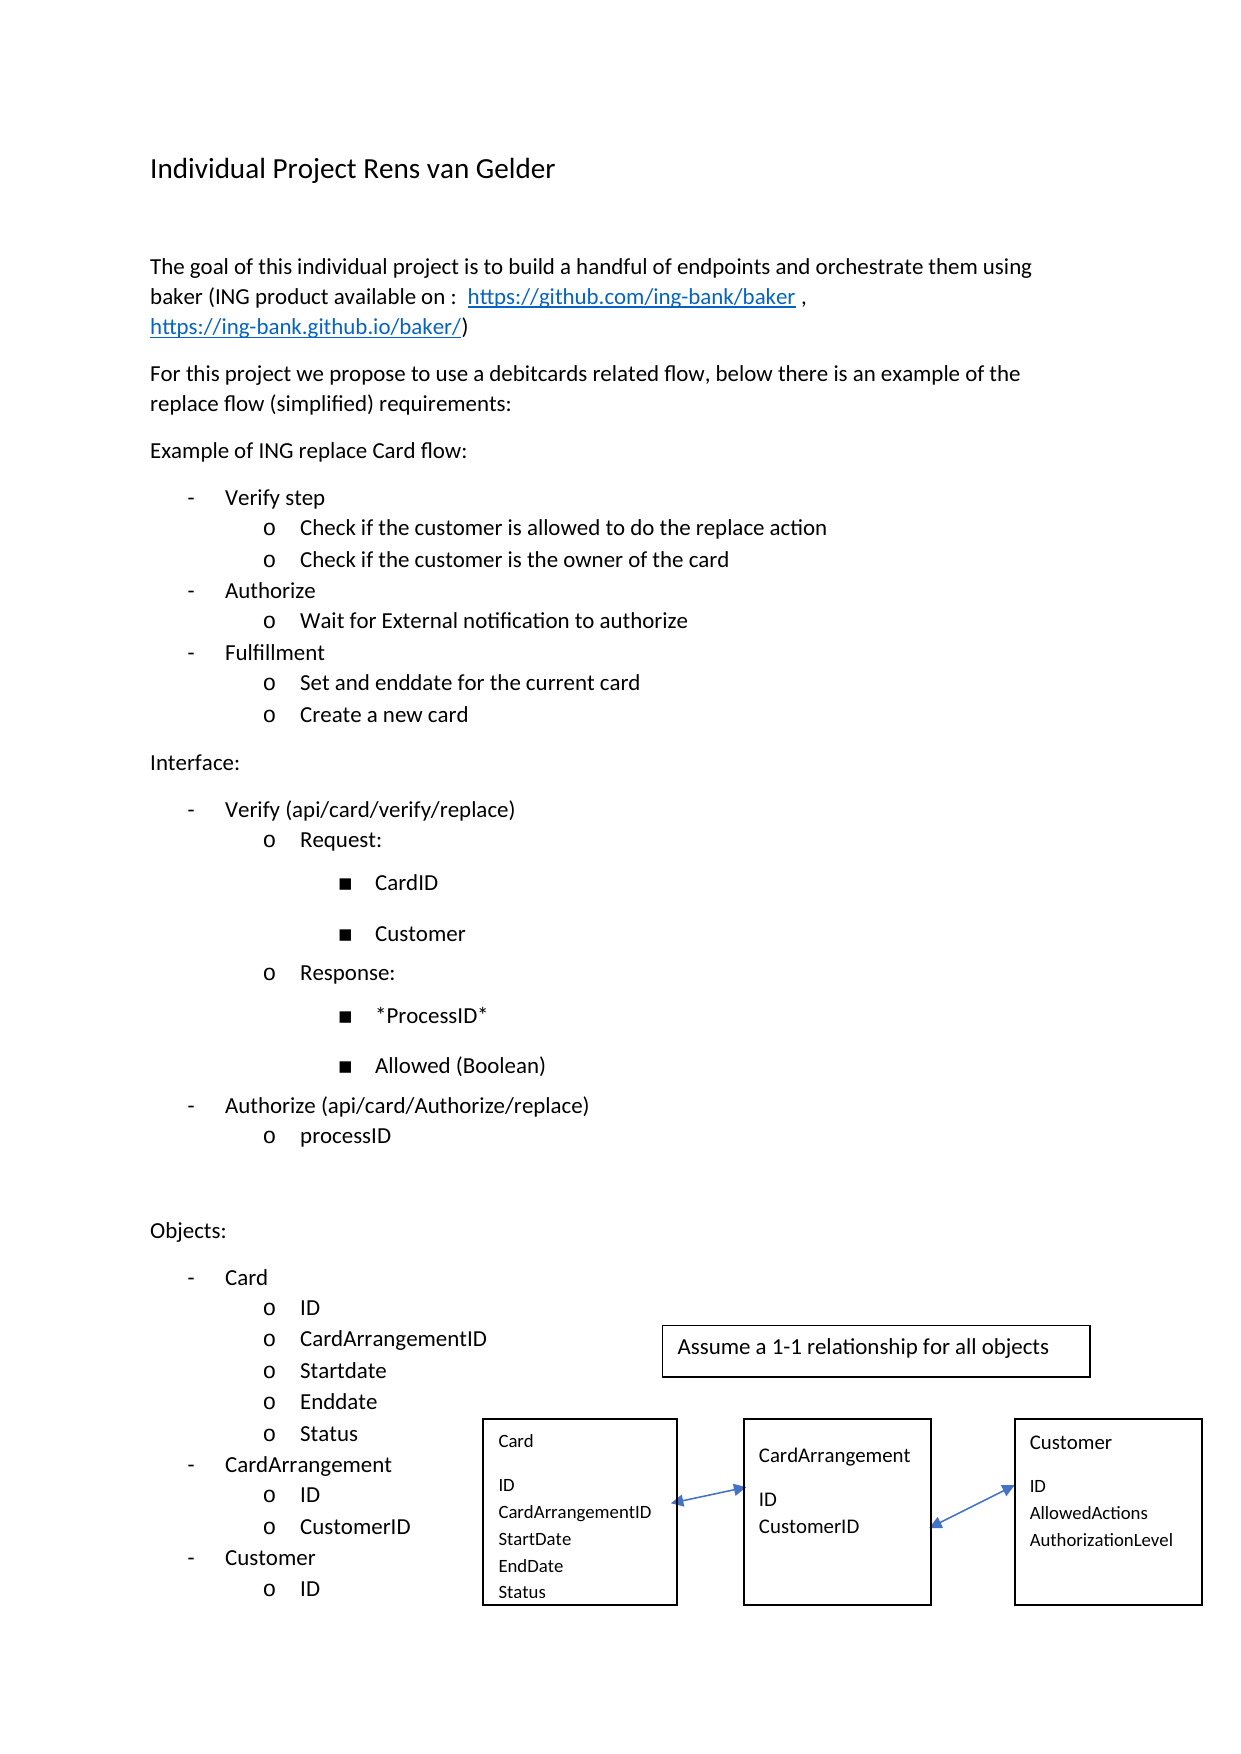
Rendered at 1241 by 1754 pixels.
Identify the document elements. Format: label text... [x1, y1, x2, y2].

list [932, 1481, 1014, 1510]
list CustomerID [745, 1512, 930, 1541]
list ID [1016, 1574, 1090, 1603]
list Check if the customer is the owner of the card [262, 545, 1090, 574]
list ID [745, 1574, 930, 1603]
list [1016, 1481, 1029, 1510]
list CardArrangement [759, 1441, 916, 1468]
list *ProcessID* [337, 989, 1090, 1036]
list CardArrangementID [262, 1324, 1090, 1354]
text The goal of this individual project is to build a handful of endpoints and orchestrate them using baker (ING product available on : https://github.com/ing-bank/baker , https://ing-bank.github.io/baker/) [150, 252, 1090, 340]
list Response: [262, 958, 1090, 987]
list [678, 1512, 743, 1541]
list Card [187, 1263, 1090, 1291]
list CustomerID [262, 1512, 482, 1541]
list Startdate [262, 1356, 1090, 1385]
list ID [932, 1574, 1014, 1603]
list [484, 1450, 676, 1478]
list [662, 1512, 676, 1541]
text Interface: [150, 748, 1090, 776]
list Wait for External notification to authorize [262, 607, 1090, 636]
list Enddate [262, 1387, 1090, 1417]
list Status [1016, 1420, 1090, 1448]
list Customer [1016, 1543, 1090, 1571]
list ID AllowedActions AuthorizationLevel [1029, 1471, 1187, 1552]
text For this project we propose to use a debitcards related flow, below there is an example of the replace flow (simplified) requirements: [150, 359, 1090, 417]
list Check if the customer is allowed to do the replace action [262, 513, 1090, 543]
list CardArrangement [187, 1450, 482, 1478]
text Example of ING replace Card flow: [150, 436, 1090, 464]
text Individual Project Rens van Gelder [150, 150, 1090, 186]
list Card [498, 1426, 662, 1453]
list Customer [932, 1543, 1014, 1571]
list processID [262, 1121, 1090, 1150]
list Customer [745, 1543, 930, 1571]
list [484, 1512, 498, 1541]
list ID [262, 1293, 1090, 1322]
list Create a new card [262, 700, 1090, 729]
list Status [745, 1420, 930, 1448]
list ID [262, 1574, 482, 1603]
list Status [932, 1419, 1014, 1448]
list Allowed (Boolean) [337, 1040, 1090, 1087]
list Verify step [187, 483, 1090, 511]
list Customer [337, 907, 1090, 954]
list ID [745, 1481, 930, 1510]
list Request: [262, 825, 1090, 854]
list [678, 1450, 743, 1478]
list [932, 1512, 1014, 1541]
list Customer [678, 1543, 743, 1571]
list Status [484, 1420, 676, 1448]
list [662, 1481, 676, 1510]
list CardID [337, 856, 1090, 903]
list Set and enddate for the current card [262, 668, 1090, 697]
list [484, 1481, 498, 1510]
list [932, 1450, 1014, 1478]
list Assume a 1-1 relationship for all objects [677, 1333, 1075, 1360]
list ID [678, 1574, 743, 1603]
list [678, 1481, 743, 1499]
list Status [678, 1419, 743, 1448]
list Fulfillment [187, 638, 1090, 666]
list [678, 1491, 743, 1510]
text Objects: [150, 1216, 1090, 1244]
list [1016, 1512, 1029, 1541]
list Customer [187, 1543, 482, 1571]
list ID CustomerID [759, 1485, 916, 1539]
list ID [484, 1574, 676, 1603]
list Status [262, 1419, 482, 1448]
list Customer [1029, 1428, 1187, 1455]
list Customer [484, 1543, 498, 1571]
list Authorize (api/card/Authorize/replace) [187, 1091, 1090, 1119]
list Authorize [187, 576, 1090, 604]
list [745, 1450, 930, 1478]
list Customer [662, 1543, 676, 1571]
list ID CardArrangementID StartDate EndDate Status [498, 1470, 662, 1597]
list ID [262, 1481, 482, 1510]
list [1016, 1450, 1090, 1478]
list Verify (api/card/verify/replace) [187, 795, 1090, 823]
